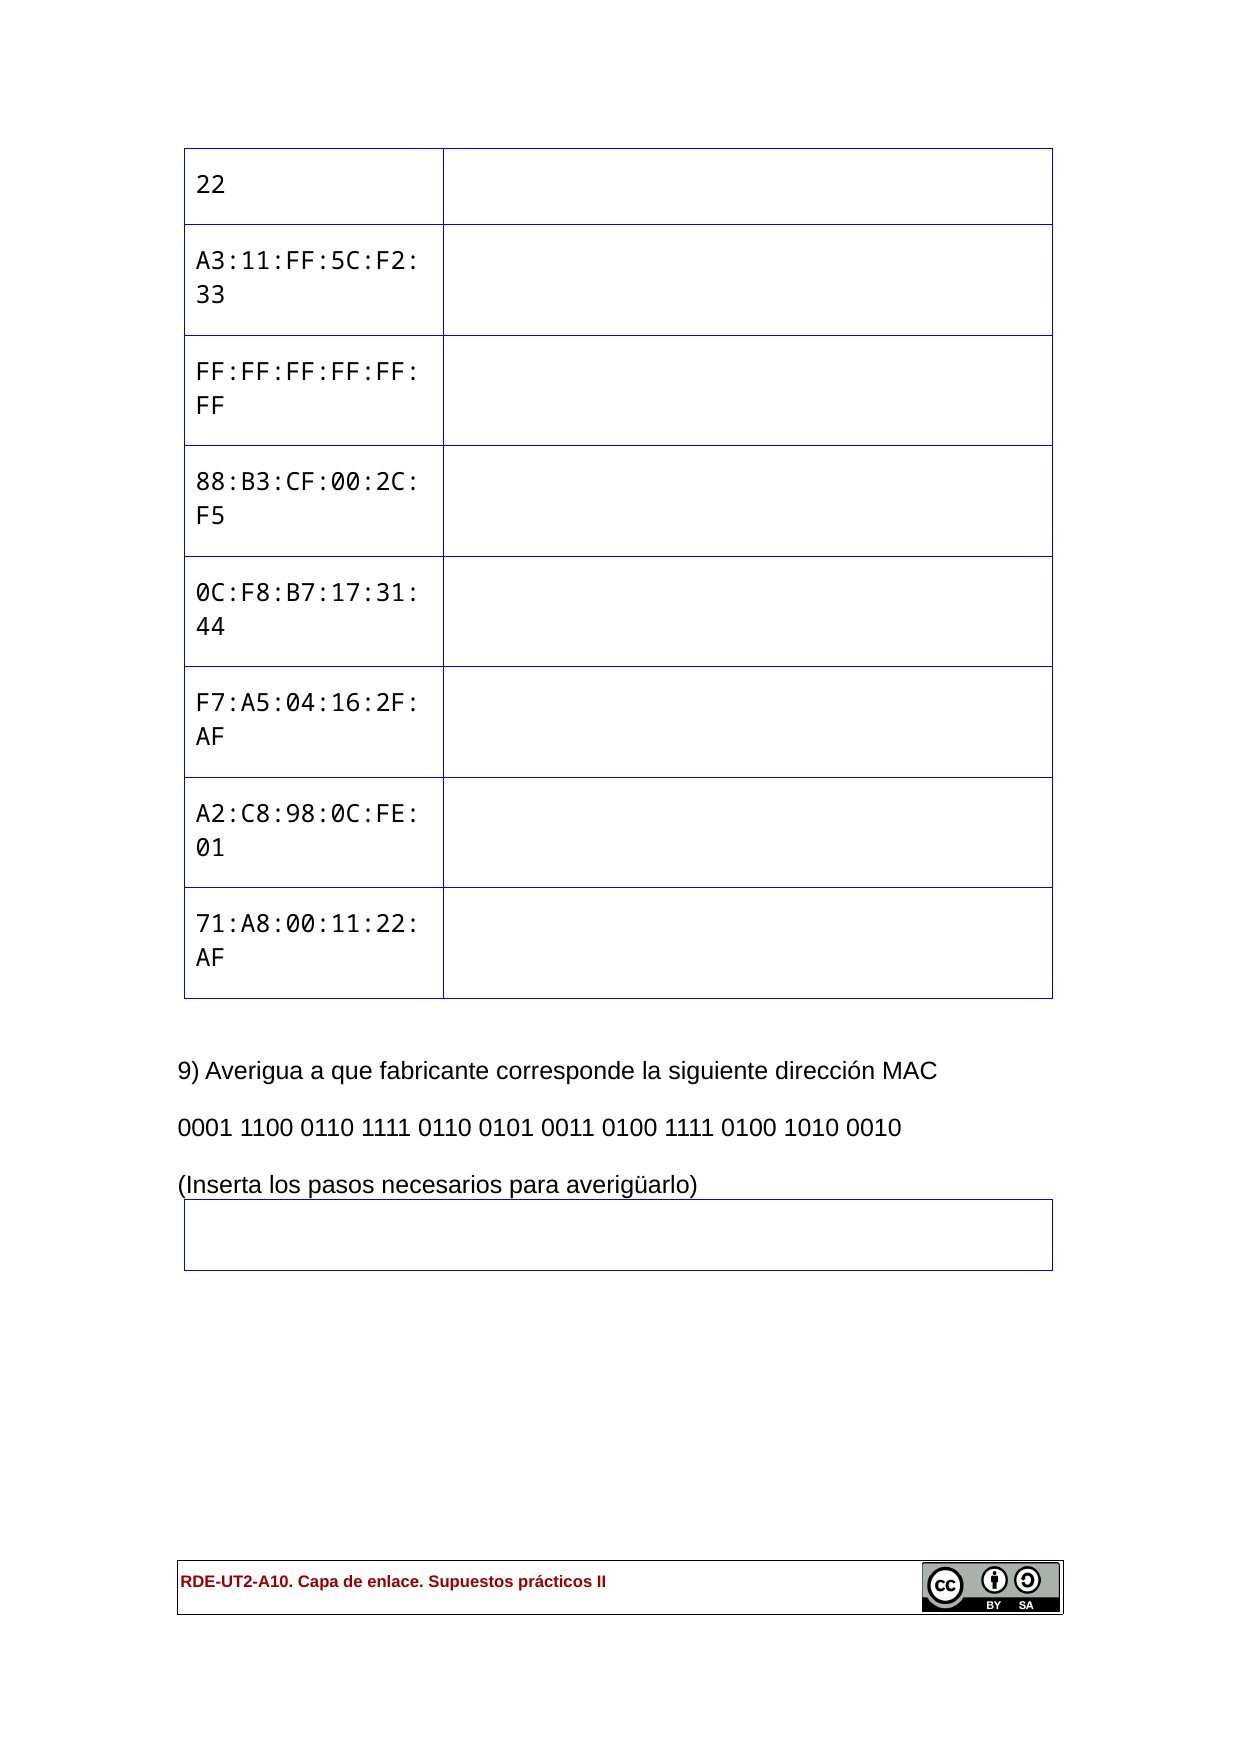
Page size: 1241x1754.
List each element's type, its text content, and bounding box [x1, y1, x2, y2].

text (Inserta los pasos necesarios para averigüarlo) [177, 1171, 1063, 1199]
table_cell 71:A8:00:11:22:AF [185, 888, 443, 998]
table_cell [444, 225, 1052, 334]
table_cell [444, 557, 1052, 666]
table_cell [444, 778, 1052, 887]
table_header [185, 1200, 1052, 1269]
table_cell [444, 888, 1052, 998]
table_cell 0C:F8:B7:17:31:44 [185, 557, 443, 666]
picture [922, 1562, 1060, 1612]
table_cell A3:11:FF:5C:F2:33 [185, 225, 443, 334]
table_cell A2:C8:98:0C:FE:01 [185, 778, 443, 887]
text 0001 1100 0110 1111 0110 0101 0011 0100 1111 0100 1010 0010 [177, 1114, 1063, 1142]
table_cell [444, 149, 1052, 224]
table_cell 22 [185, 149, 443, 224]
table_cell [444, 336, 1052, 445]
table_cell [444, 446, 1052, 556]
table_cell [444, 667, 1052, 777]
table_cell F7:A5:04:16:2F:AF [185, 667, 443, 777]
table_cell FF:FF:FF:FF:FF:FF [185, 336, 443, 445]
text 9) Averigua a que fabricante corresponde la siguiente dirección MAC [177, 1057, 1063, 1085]
table_cell 88:B3:CF:00:2C:F5 [185, 446, 443, 556]
